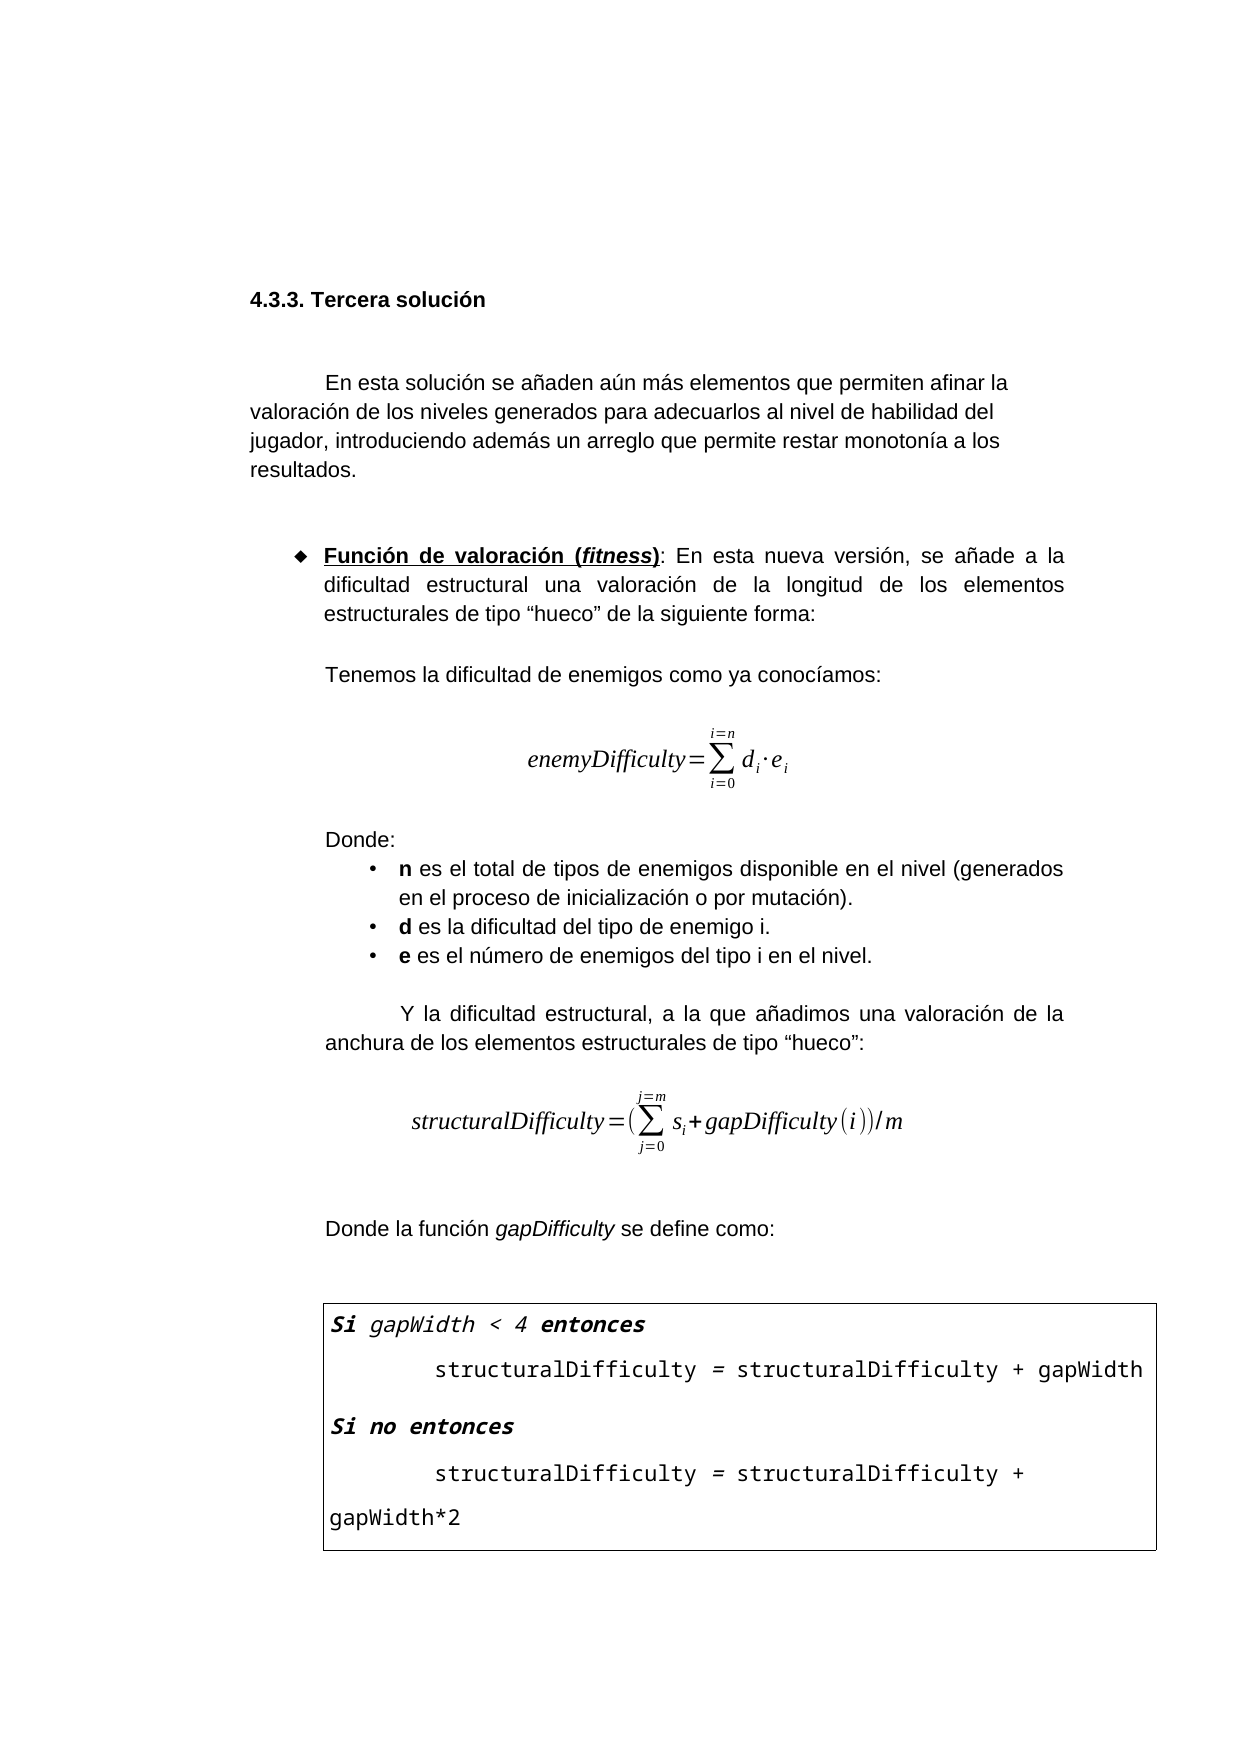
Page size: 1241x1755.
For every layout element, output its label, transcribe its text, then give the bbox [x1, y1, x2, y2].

list e es el número de enemigos del tipo i en el nivel. [369, 942, 1065, 968]
list n es el total de tipos de enemigos disponible en el nivel (generados en el proceso de inicialización o por mutación). [369, 856, 1065, 910]
text Donde: [250, 827, 1065, 852]
list Función de valoración (fitness): En esta nueva versión, se añade a la dificultad estructural una valoración de la longitud de los elementos estructurales de tipo “hueco” de la siguiente forma: [294, 543, 1065, 626]
text 4.3.3. Tercera solución [250, 287, 1065, 312]
text Donde la función gapDifficulty se define como: [175, 1216, 1065, 1241]
text Tenemos la dificultad de enemigos como ya conocíamos: [250, 662, 1065, 687]
list d es la dificultad del tipo de enemigo i. [369, 913, 1065, 939]
text Y la dificultad estructural, a la que añadimos una valoración de la anchura de los elementos estructurales de tipo “hueco”: [325, 1000, 1065, 1054]
table_header Si gapWidth < 4 entonces structuralDifficulty = structuralDifficulty + gapWidth Si no entonces structuralDifficulty = structuralDifficulty + gapWidth*2 [324, 1304, 1156, 1550]
text En esta solución se añaden aún más elementos que permiten afinar la valoración de los niveles generados para adecuarlos al nivel de habilidad del jugador, introduciendo además un arreglo que permite restar monotonía a los resultados. [250, 370, 1065, 482]
